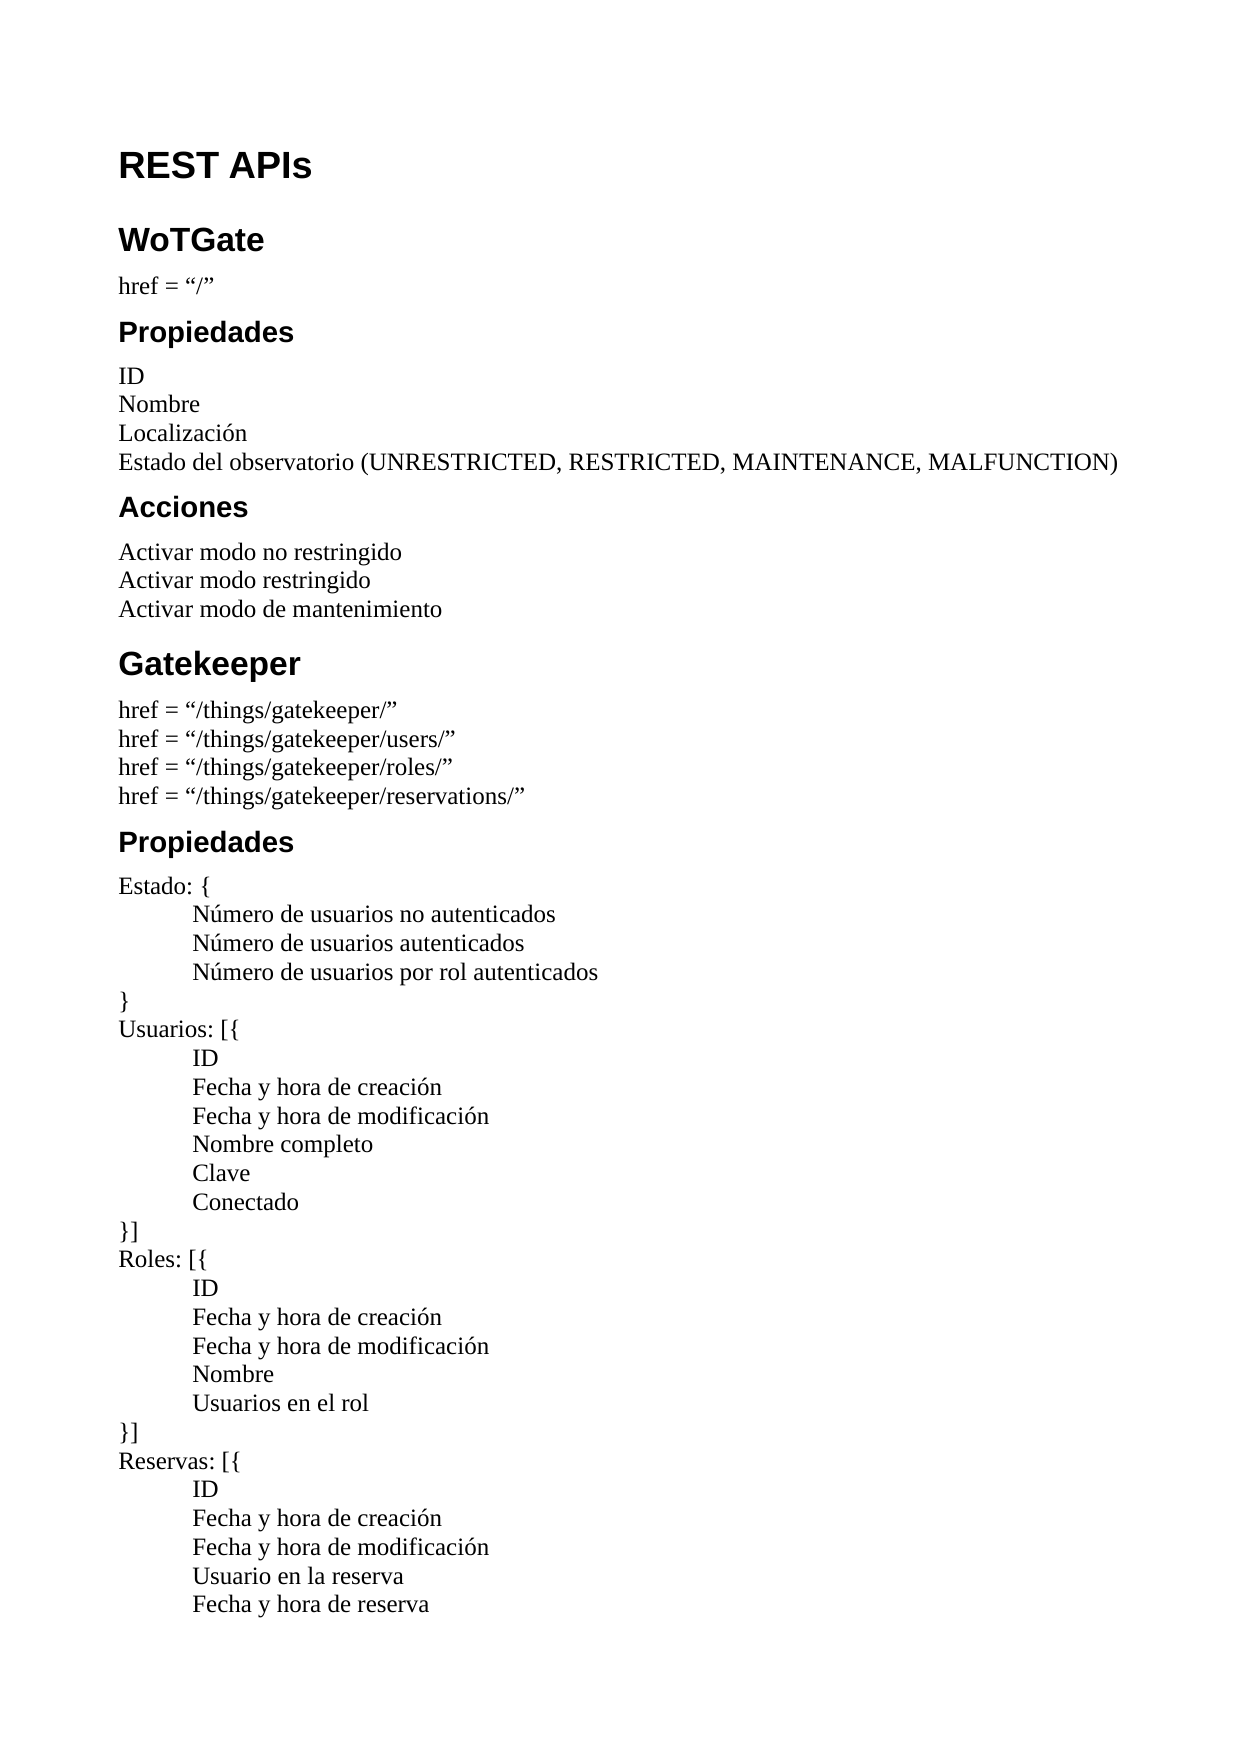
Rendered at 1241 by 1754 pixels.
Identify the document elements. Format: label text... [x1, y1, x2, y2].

text Fecha y hora de creación [118, 1072, 1122, 1101]
text ID [118, 361, 1122, 389]
subtitle WoTGate [118, 220, 1122, 259]
text Fecha y hora de modificación [118, 1101, 1122, 1129]
text } [118, 986, 1122, 1014]
text ID [118, 1474, 1122, 1503]
text Conectado [118, 1187, 1122, 1216]
text Activar modo de mantenimiento [118, 594, 1122, 623]
text Reservas: [{ [118, 1446, 1122, 1474]
text Nombre [118, 1359, 1122, 1388]
text Clave [118, 1158, 1122, 1187]
text Fecha y hora de modificación [118, 1331, 1122, 1359]
text Activar modo restringido [118, 565, 1122, 594]
text href = “/things/gatekeeper/users/” [118, 724, 1122, 752]
text Usuario en la reserva [118, 1561, 1122, 1589]
subtitle REST APIs [118, 143, 1122, 187]
text }] [118, 1216, 1122, 1244]
text href = “/things/gatekeeper/roles/” [118, 752, 1122, 781]
text Estado del observatorio (UNRESTRICTED, RESTRICTED, MAINTENANCE, MALFUNCTION) [118, 447, 1122, 476]
text Fecha y hora de modificación [118, 1532, 1122, 1561]
text Nombre [118, 389, 1122, 418]
text Nombre completo [118, 1129, 1122, 1158]
text Usuarios: [{ [118, 1014, 1122, 1043]
text Número de usuarios autenticados [118, 928, 1122, 957]
subtitle Propiedades [118, 824, 1122, 858]
text Usuarios en el rol [118, 1388, 1122, 1417]
text Roles: [{ [118, 1244, 1122, 1273]
text href = “/things/gatekeeper/” [118, 695, 1122, 724]
text Fecha y hora de reserva [118, 1589, 1122, 1618]
subtitle Acciones [118, 490, 1122, 524]
text Localización [118, 418, 1122, 447]
text Fecha y hora de creación [118, 1503, 1122, 1532]
text Número de usuarios no autenticados [118, 899, 1122, 928]
text href = “/things/gatekeeper/reservations/” [118, 781, 1122, 810]
subtitle Gatekeeper [118, 644, 1122, 682]
text ID [118, 1273, 1122, 1302]
text Estado: { [118, 871, 1122, 899]
subtitle Propiedades [118, 314, 1122, 348]
text href = “/” [118, 271, 1122, 300]
text Fecha y hora de creación [118, 1302, 1122, 1331]
text ID [118, 1043, 1122, 1072]
text Número de usuarios por rol autenticados [118, 957, 1122, 986]
text }] [118, 1417, 1122, 1446]
text Activar modo no restringido [118, 537, 1122, 565]
